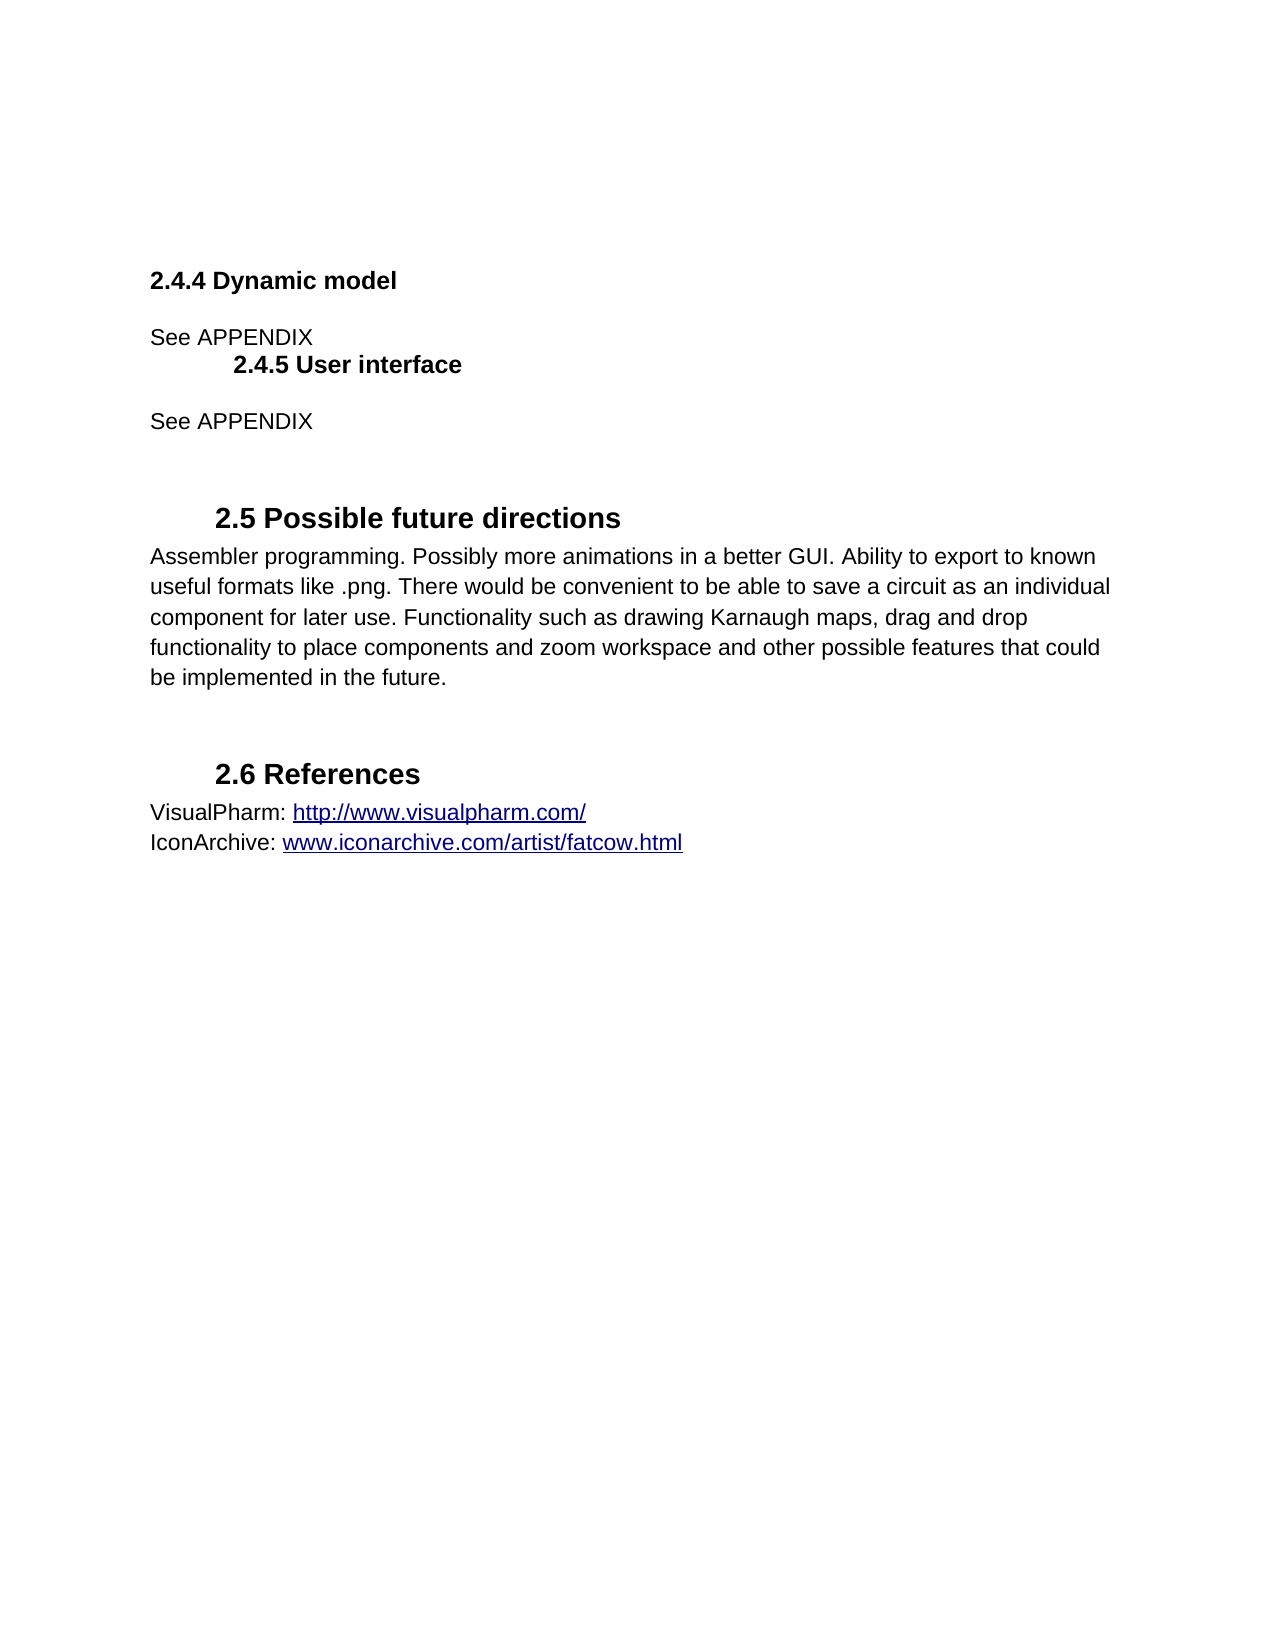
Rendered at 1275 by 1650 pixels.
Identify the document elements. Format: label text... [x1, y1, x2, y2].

subtitle 2.6 References [150, 723, 1125, 790]
subtitle 2.4.4 Dynamic model [150, 266, 1125, 294]
text IconArchive: www.iconarchive.com/artist/fatcow.html [150, 829, 1125, 855]
subtitle See APPENDIX 2.4.5 User interface [150, 324, 1125, 379]
text Assembler programming. Possibly more animations in a better GUI. Ability to export to known useful formats like .png. There would be convenient to be able to save a circuit as an individual component for later use. Functionality such as drawing Karnaugh maps, drag and drop functionality to place components and zoom workspace and other possible features that could be implemented in the future. [150, 543, 1125, 690]
subtitle 2.5 Possible future directions [150, 468, 1125, 535]
text VisualPharm: http://www.visualpharm.com/ [150, 799, 1125, 825]
subtitle See APPENDIX [150, 408, 1125, 434]
